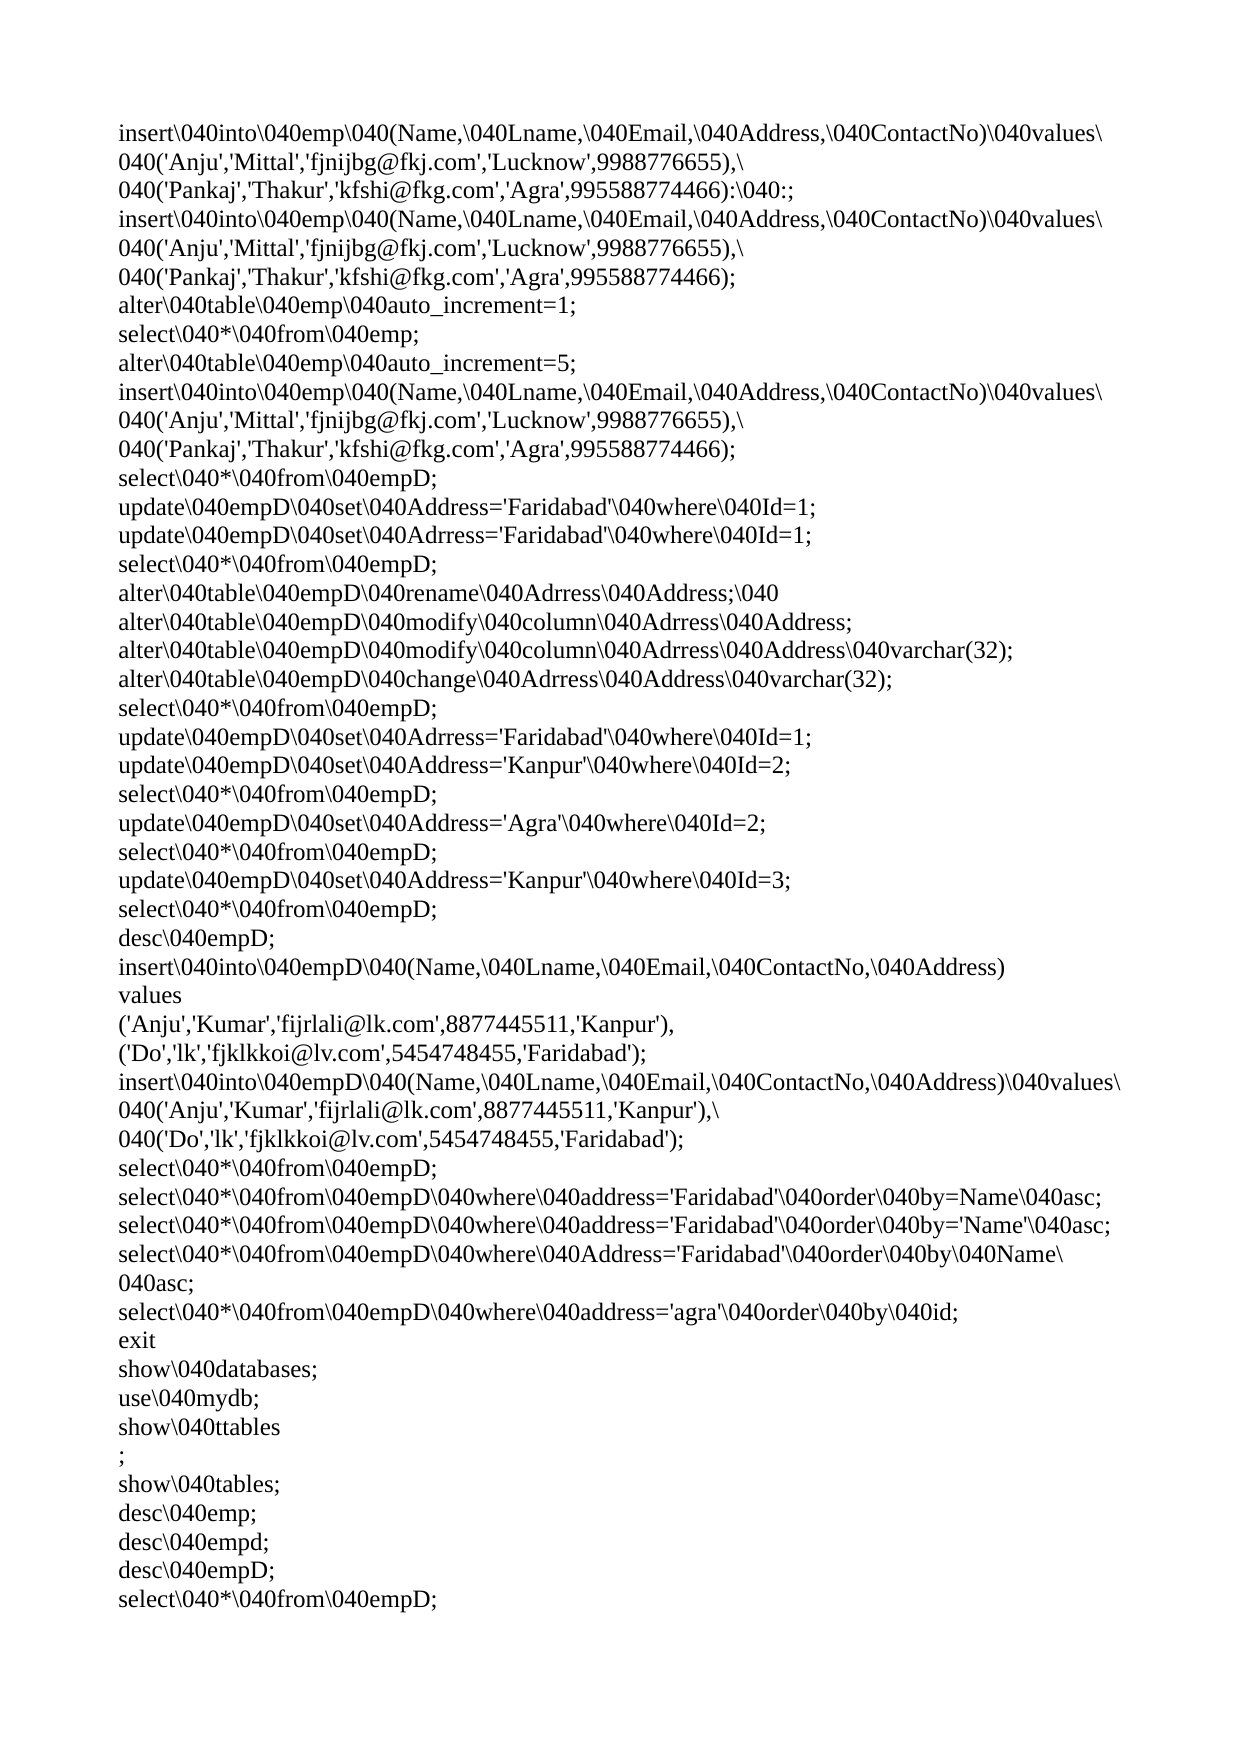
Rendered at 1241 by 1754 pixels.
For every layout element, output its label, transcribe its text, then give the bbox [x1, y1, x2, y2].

text desc\040empD; [118, 1556, 1122, 1584]
text select\040*\040from\040empD; [118, 779, 1122, 808]
text desc\040empd; [118, 1527, 1122, 1556]
text alter\040table\040empD\040change\040Adrress\040Address\040varchar(32); [118, 664, 1122, 693]
text select\040*\040from\040empD; [118, 463, 1122, 492]
text use\040mydb; [118, 1383, 1122, 1412]
text update\040empD\040set\040Address='Faridabad'\040where\040Id=1; [118, 492, 1122, 521]
text insert\040into\040emp\040(Name,\040Lname,\040Email,\040Address,\040ContactNo)\040values\040('Anju','Mittal','fjnijbg@fkj.com','Lucknow',9988776655),\040('Pankaj','Thakur','kfshi@fkg.com','Agra',995588774466); [118, 377, 1122, 463]
text insert\040into\040empD\040(Name,\040Lname,\040Email,\040ContactNo,\040Address)\040values\040('Anju','Kumar','fijrlali@lk.com',8877445511,'Kanpur'),\040('Do','lk','fjklkkoi@lv.com',5454748455,'Faridabad'); [118, 1067, 1122, 1153]
text show\040tables; [118, 1469, 1122, 1498]
text select\040*\040from\040empD; [118, 837, 1122, 866]
text values [118, 981, 1122, 1009]
text alter\040table\040empD\040modify\040column\040Adrress\040Address\040varchar(32); [118, 636, 1122, 664]
text insert\040into\040emp\040(Name,\040Lname,\040Email,\040Address,\040ContactNo)\040values\040('Anju','Mittal','fjnijbg@fkj.com','Lucknow',9988776655),\040('Pankaj','Thakur','kfshi@fkg.com','Agra',995588774466):\040:; [118, 118, 1122, 204]
text ('Anju','Kumar','fijrlali@lk.com',8877445511,'Kanpur'), [118, 1009, 1122, 1038]
text select\040*\040from\040empD\040where\040address='agra'\040order\040by\040id; [118, 1297, 1122, 1326]
text alter\040table\040emp\040auto_increment=1; [118, 291, 1122, 319]
text select\040*\040from\040empD\040where\040Address='Faridabad'\040order\040by\040Name\040asc; [118, 1239, 1122, 1297]
text exit [118, 1326, 1122, 1354]
text select\040*\040from\040emp; [118, 319, 1122, 348]
text select\040*\040from\040empD; [118, 1584, 1122, 1613]
text select\040*\040from\040empD\040where\040address='Faridabad'\040order\040by='Name'\040asc; [118, 1211, 1122, 1239]
text show\040ttables [118, 1412, 1122, 1441]
text select\040*\040from\040empD\040where\040address='Faridabad'\040order\040by=Name\040asc; [118, 1182, 1122, 1211]
text desc\040empD; [118, 923, 1122, 952]
text ; [118, 1441, 1122, 1469]
text select\040*\040from\040empD; [118, 693, 1122, 722]
text update\040empD\040set\040Address='Kanpur'\040where\040Id=3; [118, 866, 1122, 894]
text update\040empD\040set\040Adrress='Faridabad'\040where\040Id=1; [118, 722, 1122, 751]
text ('Do','lk','fjklkkoi@lv.com',5454748455,'Faridabad'); [118, 1038, 1122, 1067]
text update\040empD\040set\040Address='Kanpur'\040where\040Id=2; [118, 751, 1122, 779]
text alter\040table\040empD\040rename\040Adrress\040Address;\040 [118, 578, 1122, 607]
text insert\040into\040emp\040(Name,\040Lname,\040Email,\040Address,\040ContactNo)\040values\040('Anju','Mittal','fjnijbg@fkj.com','Lucknow',9988776655),\040('Pankaj','Thakur','kfshi@fkg.com','Agra',995588774466); [118, 204, 1122, 291]
text alter\040table\040empD\040modify\040column\040Adrress\040Address; [118, 607, 1122, 636]
text select\040*\040from\040empD; [118, 894, 1122, 923]
text select\040*\040from\040empD; [118, 1153, 1122, 1182]
text select\040*\040from\040empD; [118, 549, 1122, 578]
text show\040databases; [118, 1354, 1122, 1383]
text update\040empD\040set\040Address='Agra'\040where\040Id=2; [118, 808, 1122, 837]
text desc\040emp; [118, 1498, 1122, 1527]
text alter\040table\040emp\040auto_increment=5; [118, 348, 1122, 377]
text update\040empD\040set\040Adrress='Faridabad'\040where\040Id=1; [118, 521, 1122, 549]
text insert\040into\040empD\040(Name,\040Lname,\040Email,\040ContactNo,\040Address) [118, 952, 1122, 981]
